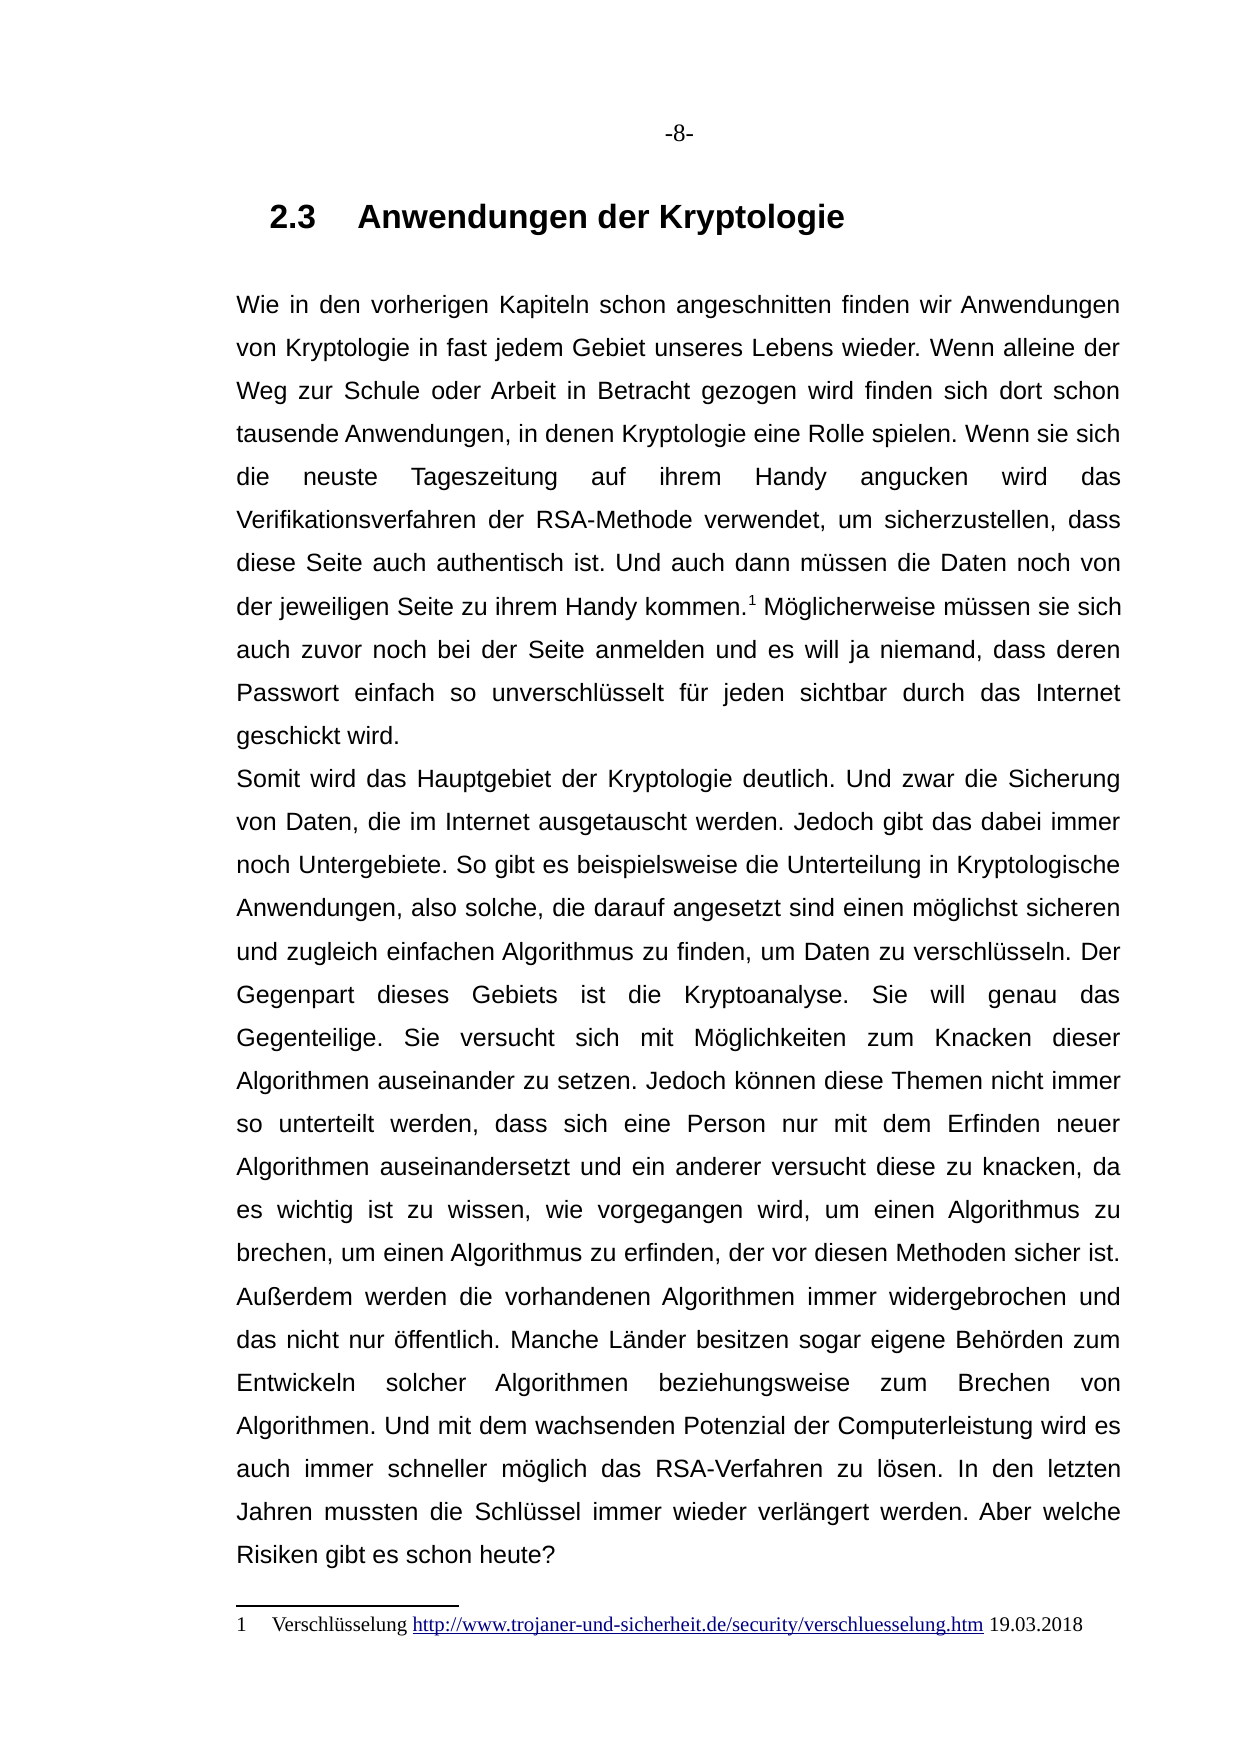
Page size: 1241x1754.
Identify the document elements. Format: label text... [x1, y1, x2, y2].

text Somit wird das Hauptgebiet der Kryptologie deutlich. Und zwar die Sicherung von Daten, die im Internet ausgetauscht werden. Jedoch gibt das dabei immer noch Untergebiete. So gibt es beispielsweise die Unterteilung in Kryptologische Anwendungen, also solche, die darauf angesetzt sind einen möglichst sicheren und zugleich einfachen Algorithmus zu finden, um Daten zu verschlüsseln. Der Gegenpart dieses Gebiets ist die Kryptoanalyse. Sie will genau das Gegenteilige. Sie versucht sich mit Möglichkeiten zum Knacken dieser Algorithmen auseinander zu setzen. Jedoch können diese Themen nicht immer so unterteilt werden, dass sich eine Person nur mit dem Erfinden neuer Algorithmen auseinandersetzt und ein anderer versucht diese zu knacken, da es wichtig ist zu wissen, wie vorgegangen wird, um einen Algorithmus zu brechen, um einen Algorithmus zu erfinden, der vor diesen Methoden sicher ist. Außerdem werden die vorhandenen Algorithmen immer widergebrochen und das nicht nur öffentlich. Manche Länder besitzen sogar eigene Behörden zum Entwickeln solcher Algorithmen beziehungsweise zum Brechen von Algorithmen. Und mit dem wachsenden Potenzial der Computerleistung wird es auch immer schneller möglich das RSA-Verfahren zu lösen. In den letzten Jahren mussten die Schlüssel immer wieder verlängert werden. Aber welche Risiken gibt es schon heute? [236, 764, 1122, 1569]
text Verschlüsselung http://www.trojaner-und-sicherheit.de/security/verschluesselung.htm 19.03.2018 [236, 1612, 1122, 1636]
subtitle Anwendungen der Kryptologie [260, 197, 1122, 236]
text Wie in den vorherigen Kapiteln schon angeschnitten finden wir Anwendungen von Kryptologie in fast jedem Gebiet unseres Lebens wieder. Wenn alleine der Weg zur Schule oder Arbeit in Betracht gezogen wird finden sich dort schon tausende Anwendungen, in denen Kryptologie eine Rolle spielen. Wenn sie sich die neuste Tageszeitung auf ihrem Handy angucken wird das Verifikationsverfahren der RSA-Methode verwendet, um sicherzustellen, dass diese Seite auch authentisch ist. Und auch dann müssen die Daten noch von der jeweiligen Seite zu ihrem Handy kommen. Möglicherweise müssen sie sich auch zuvor noch bei der Seite anmelden und es will ja niemand, dass deren Passwort einfach so unverschlüsselt für jeden sichtbar durch das Internet geschickt wird. [236, 289, 1122, 749]
